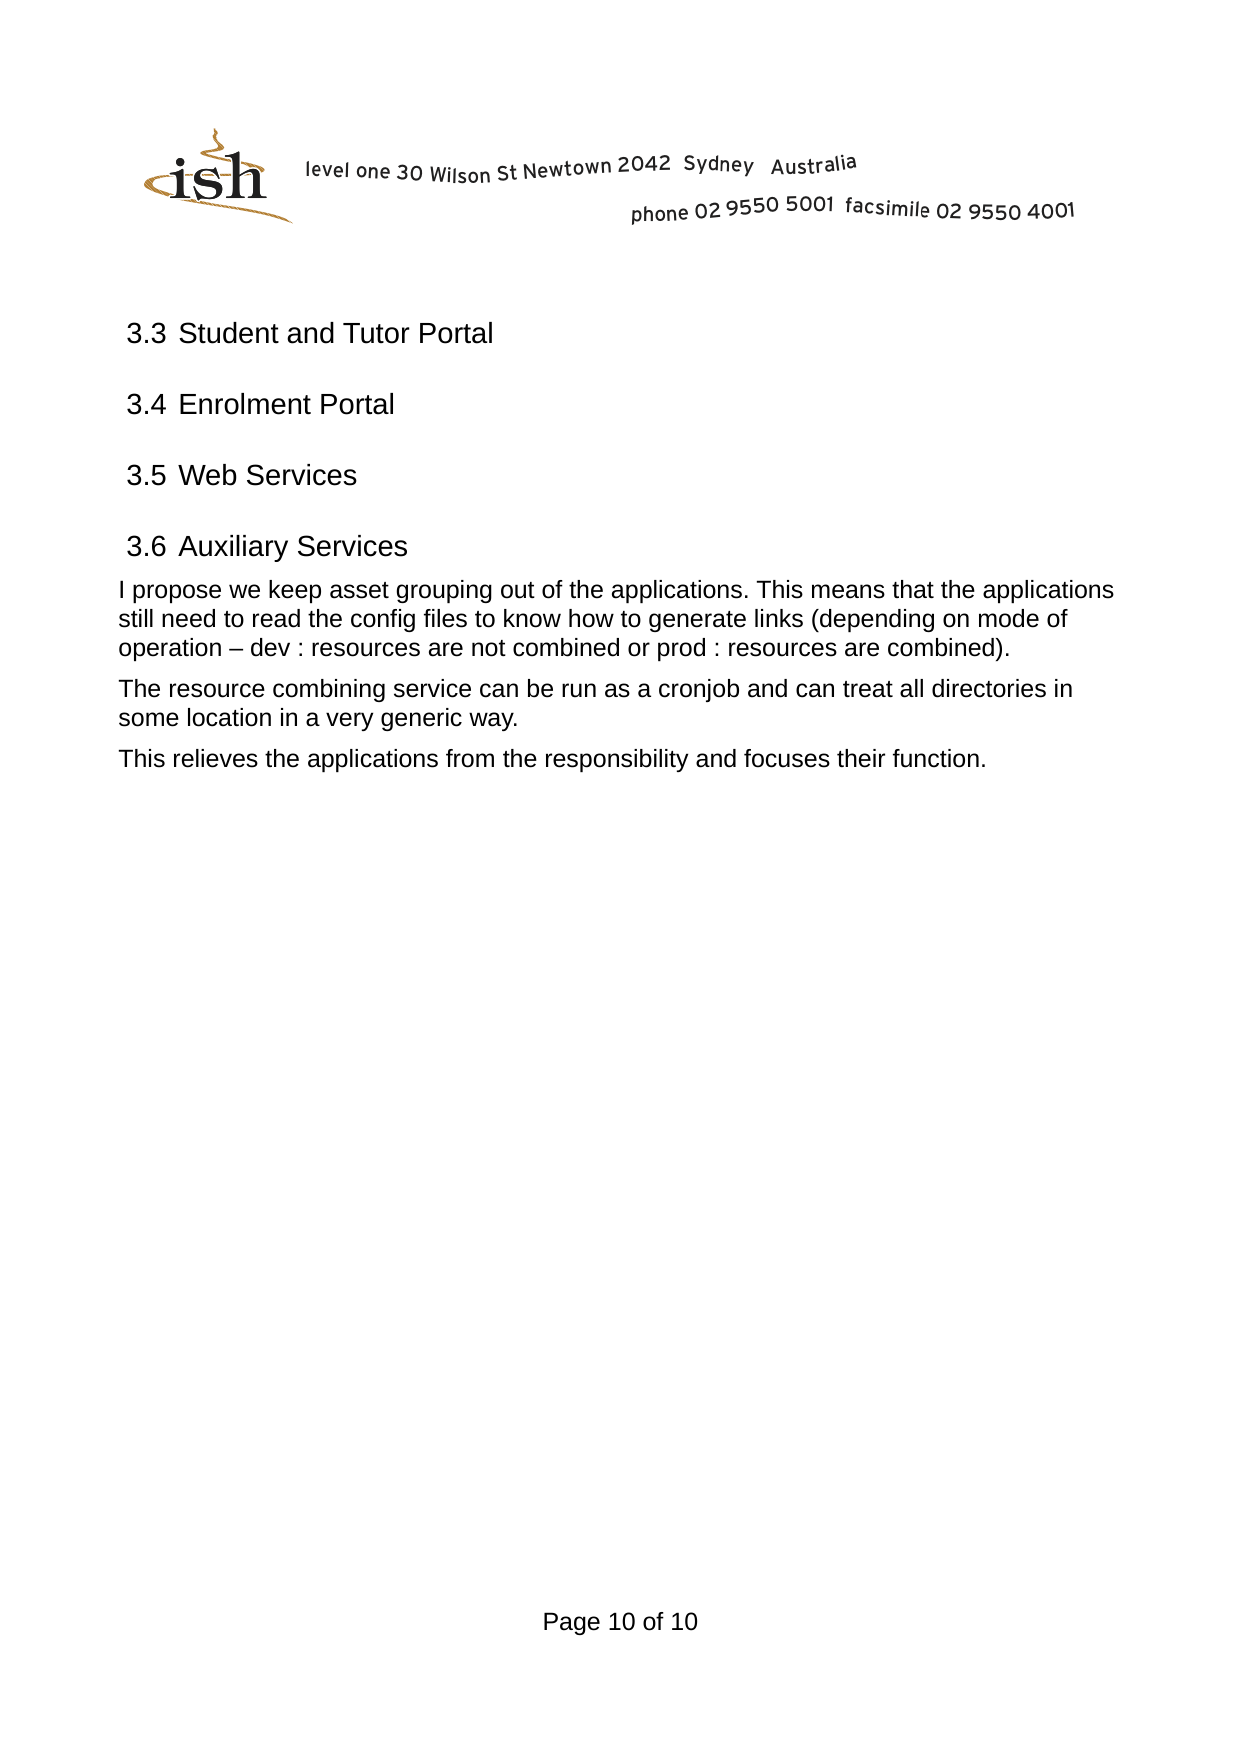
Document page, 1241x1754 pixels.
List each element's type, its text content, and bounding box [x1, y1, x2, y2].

picture [118, 118, 1123, 237]
text I propose we keep asset grouping out of the applications. This means that the applications still need to read the config files to know how to generate links (depending on mode of operation – dev : resources are not combined or prod : resources are combined). [118, 576, 1122, 662]
text This relieves the applications from the responsibility and focuses their function. [118, 744, 1122, 773]
subtitle Enrolment Portal [118, 387, 1122, 421]
text The resource combining service can be run as a cronjob and can treat all directories in some location in a very generic way. [118, 674, 1122, 732]
subtitle Auxiliary Services [118, 529, 1122, 563]
subtitle Web Services [118, 458, 1122, 492]
subtitle Student and Tutor Portal [118, 316, 1122, 350]
